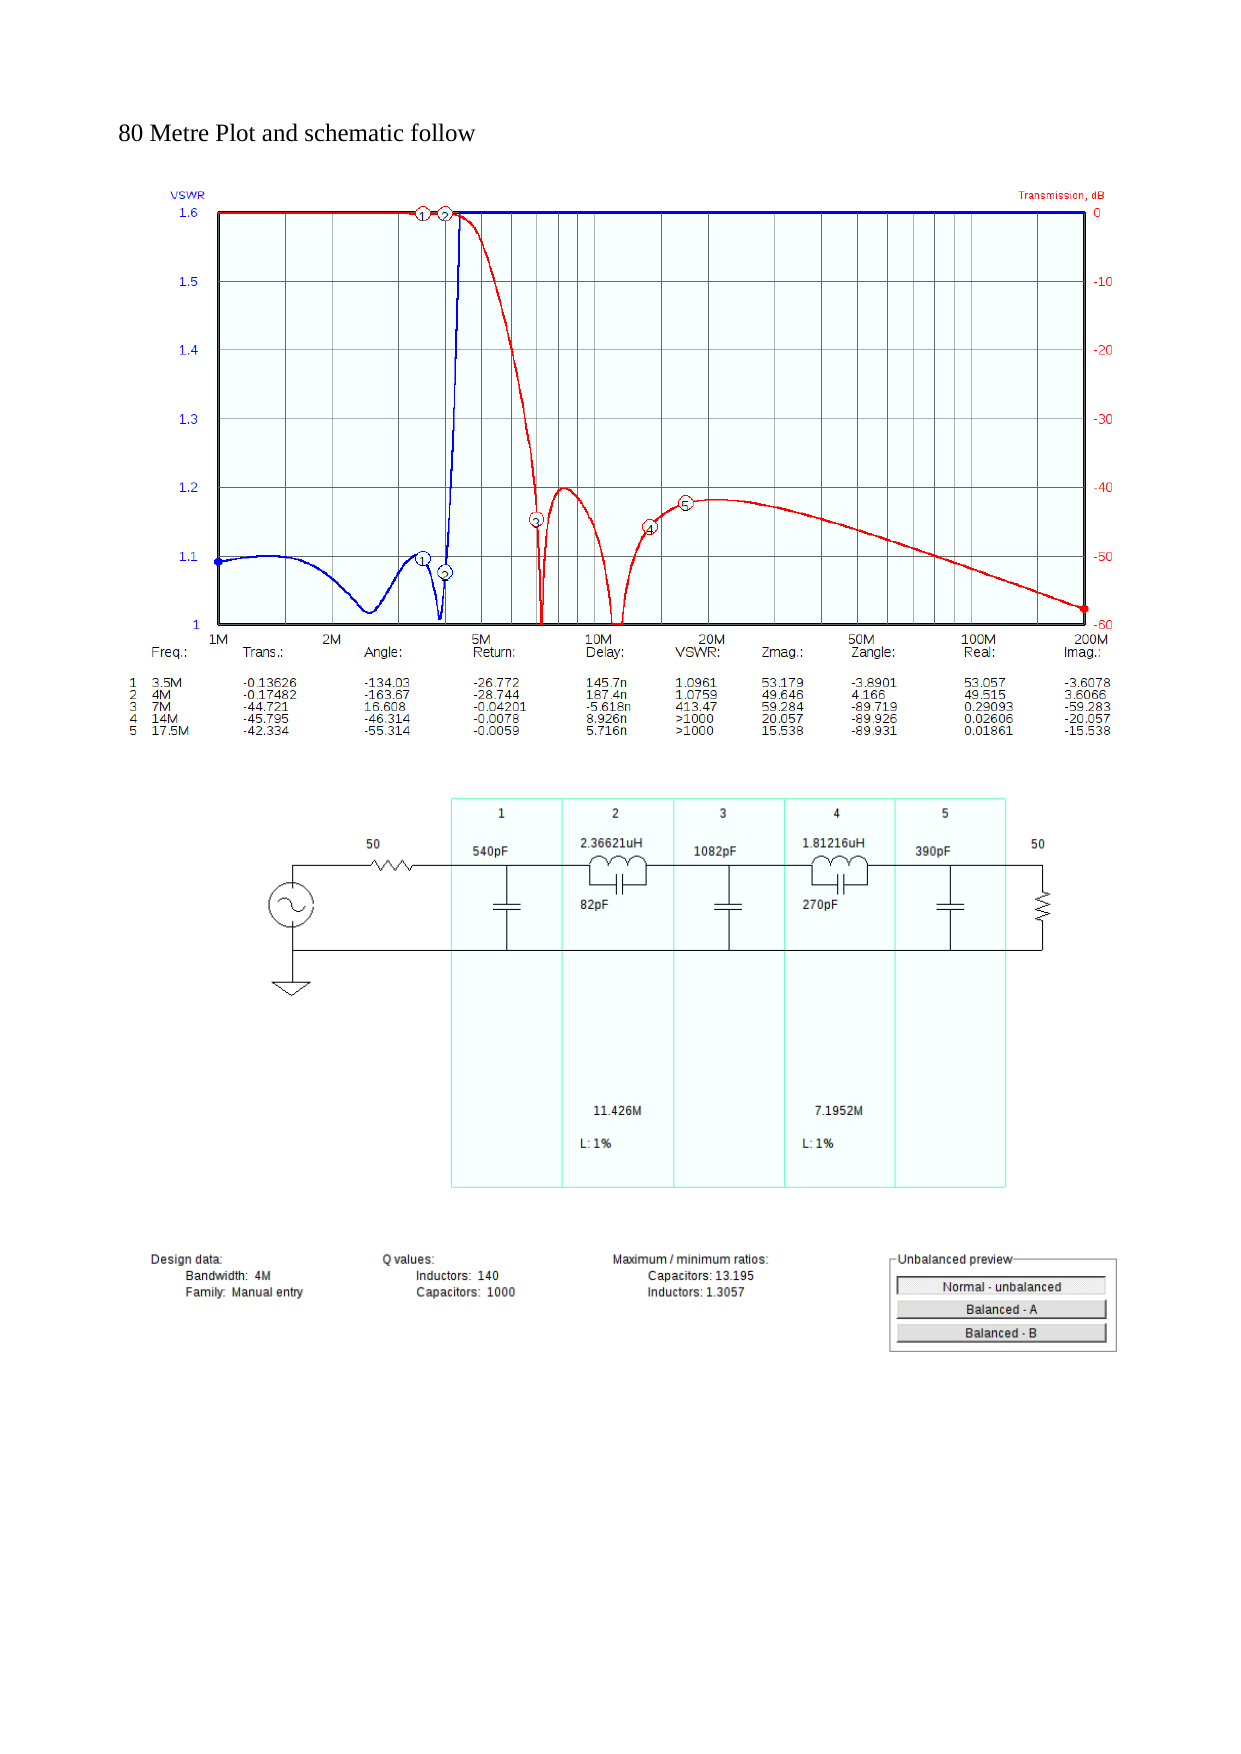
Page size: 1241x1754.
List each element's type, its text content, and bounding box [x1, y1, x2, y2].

picture [118, 186, 1123, 745]
picture [118, 789, 1123, 1357]
text 80 Metre Plot and schematic follow [118, 118, 1122, 147]
